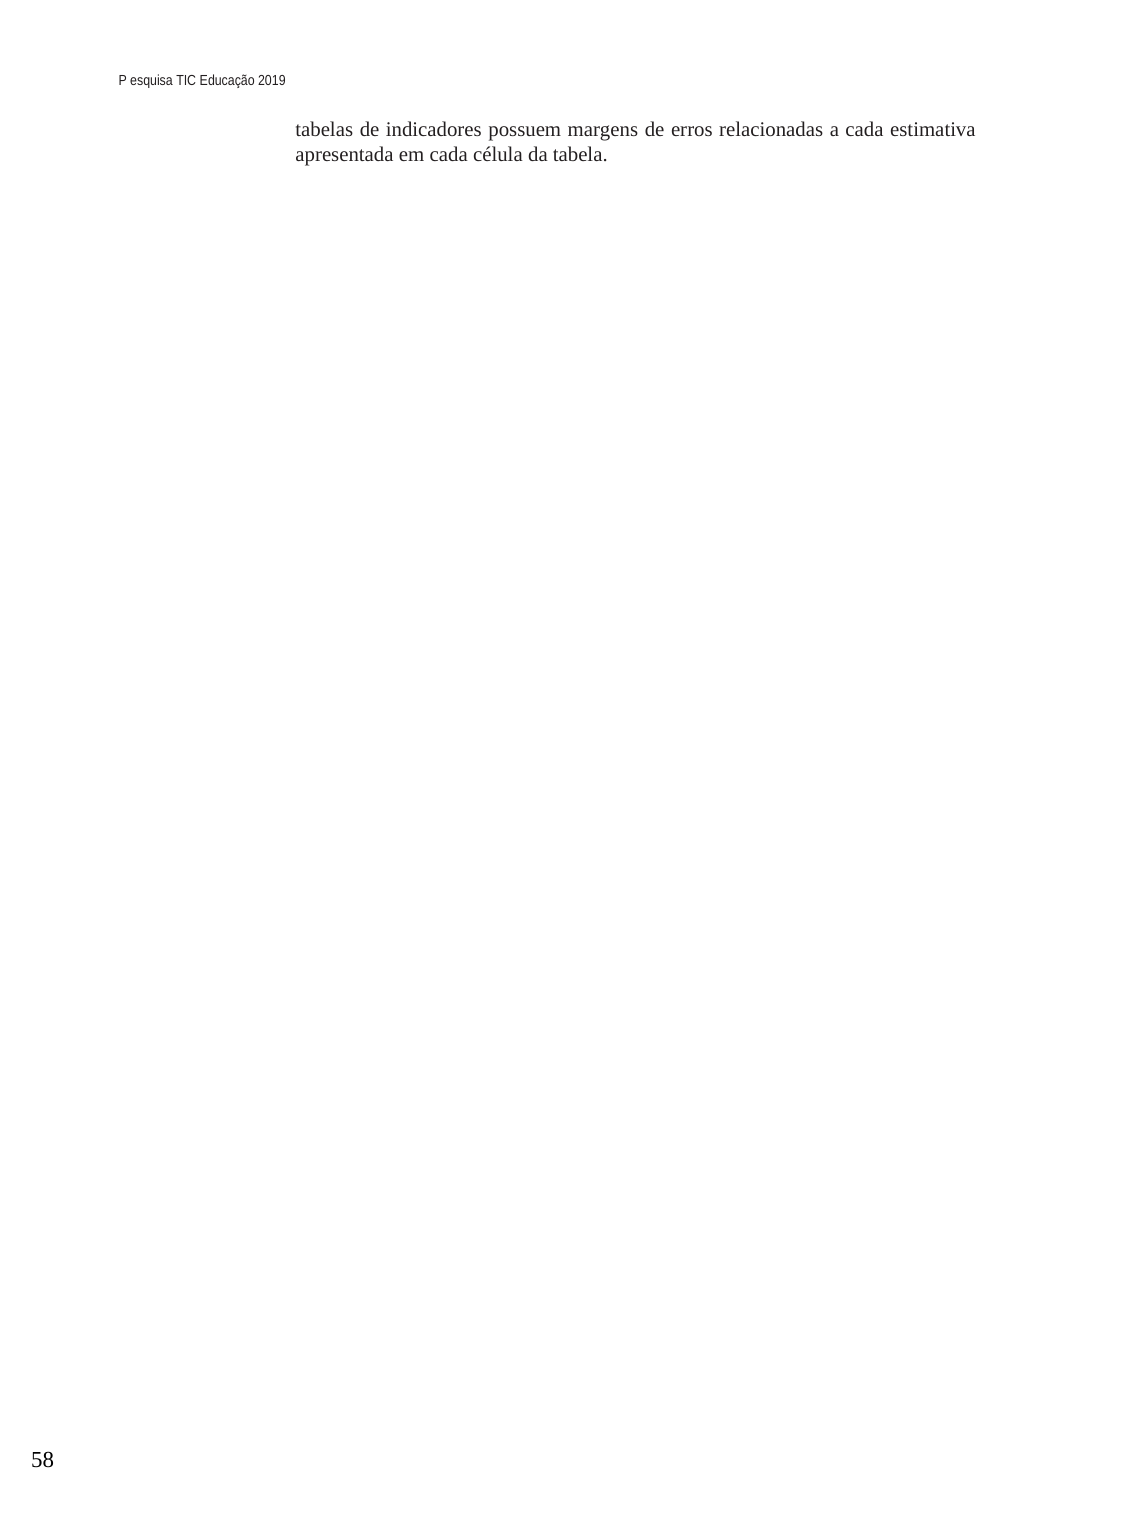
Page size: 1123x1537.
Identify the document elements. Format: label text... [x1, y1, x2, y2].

text tabelas de indicadores possuem margens de erros relacionadas a cada estimativa apresentada em cada célula da tabela. [295, 117, 976, 166]
